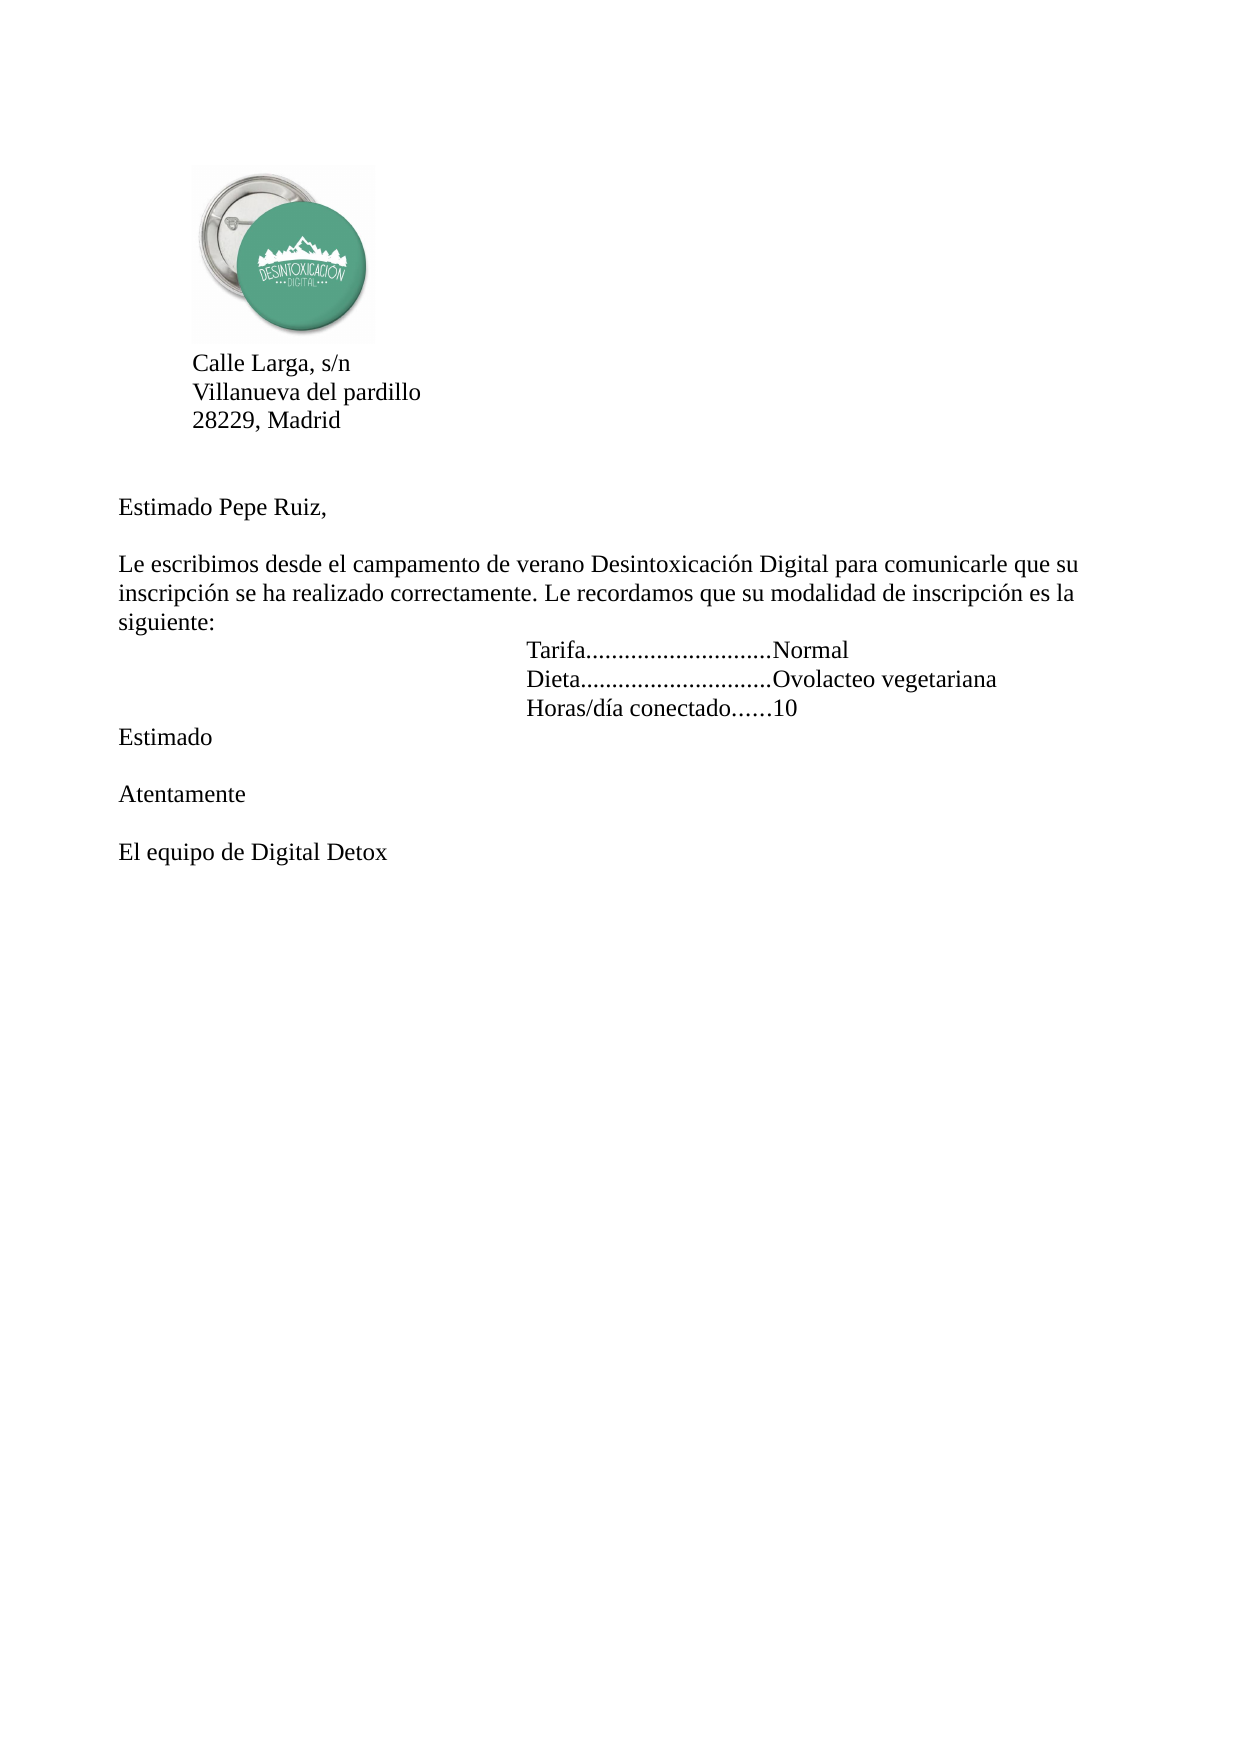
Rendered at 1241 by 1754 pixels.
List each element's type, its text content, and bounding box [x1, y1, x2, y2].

text Atentamente [118, 779, 1122, 808]
text Tarifa Normal [118, 636, 1122, 664]
text siguiente: [118, 607, 1122, 636]
text El equipo de Digital Detox [118, 837, 1122, 866]
text Calle Larga, s/n [118, 348, 1122, 377]
text inscripción se ha realizado correctamente. Le recordamos que su modalidad de inscripción es la [118, 578, 1122, 607]
picture [191, 165, 376, 344]
text Dieta Ovolacteo vegetariana [118, 664, 1122, 693]
text 28229, Madrid [118, 406, 1122, 434]
text Le escribimos desde el campamento de verano Desintoxicación Digital para comunicarle que su [118, 549, 1122, 578]
text Estimado Pepe Ruiz, [118, 492, 1122, 521]
text Estimado [118, 722, 1122, 751]
text Horas/día conectado 10 [118, 693, 1122, 722]
text Villanueva del pardillo [118, 377, 1122, 406]
